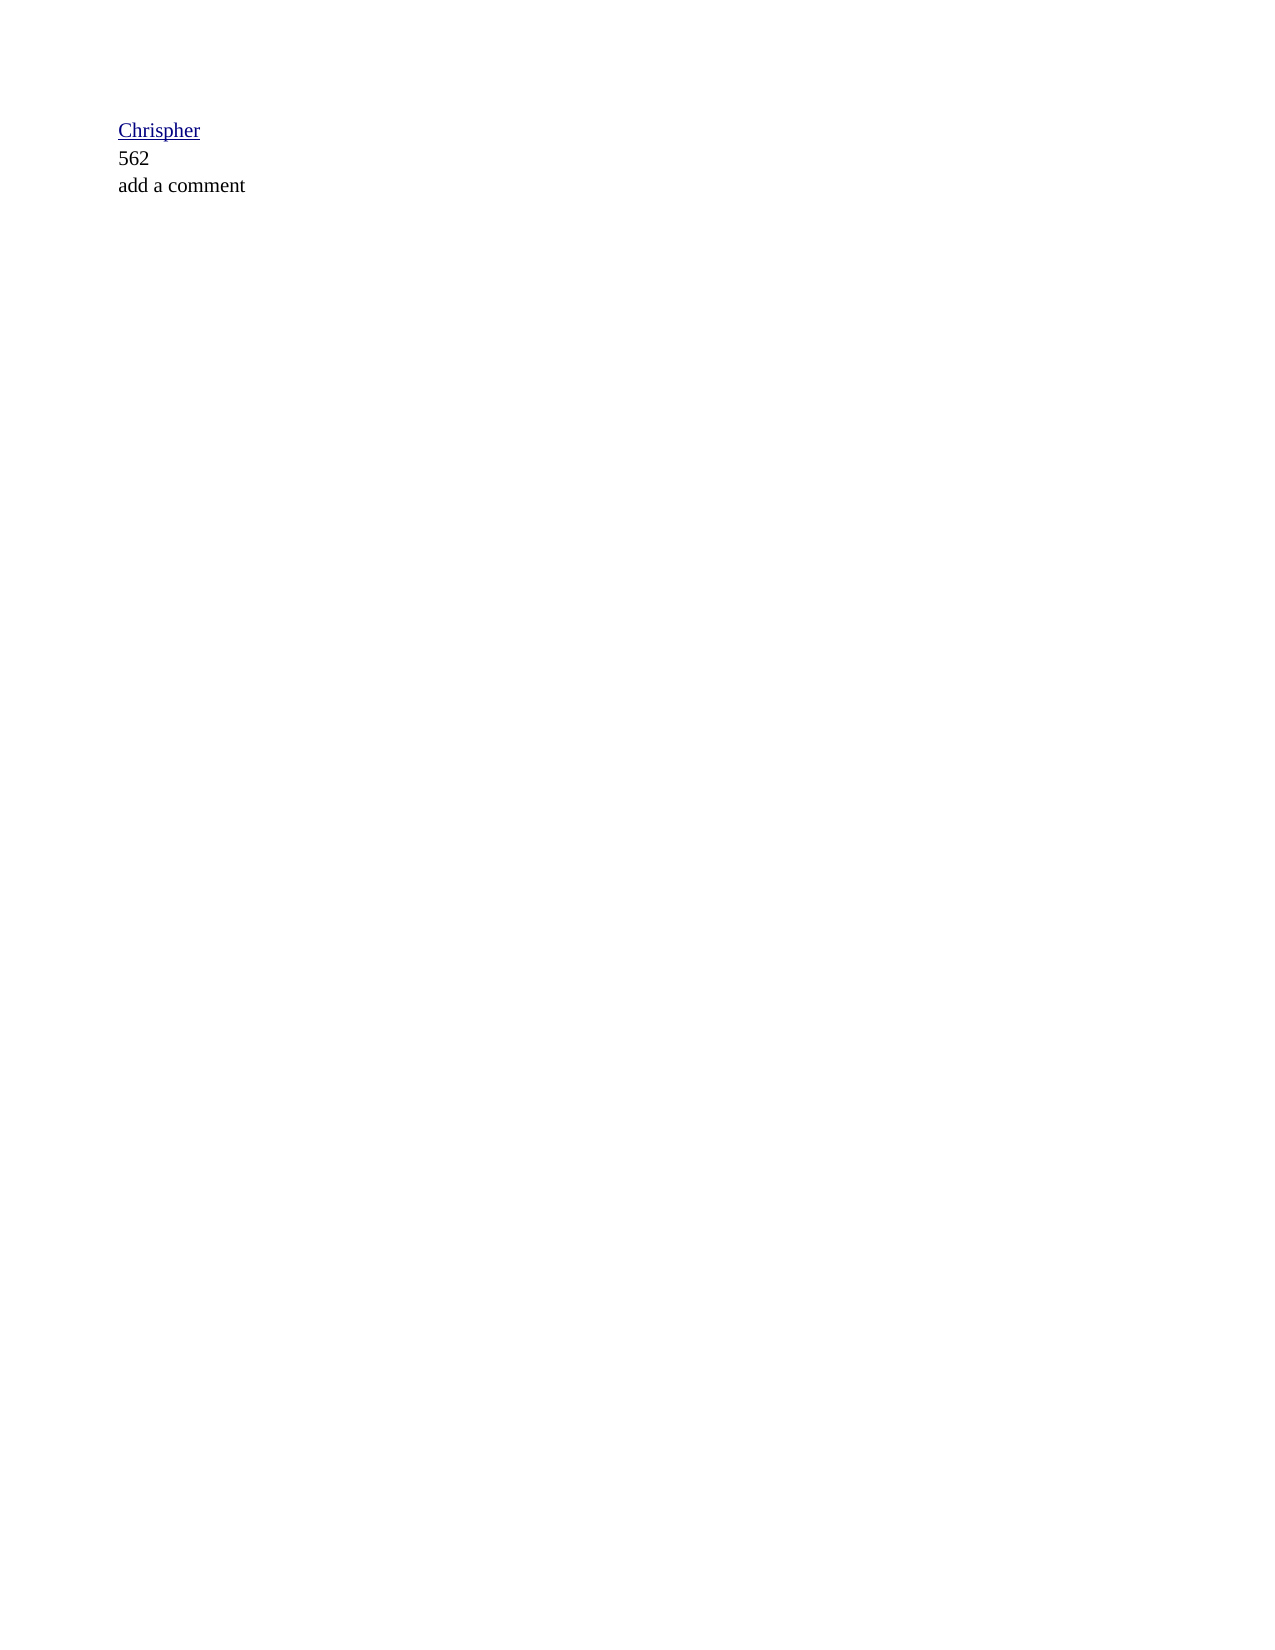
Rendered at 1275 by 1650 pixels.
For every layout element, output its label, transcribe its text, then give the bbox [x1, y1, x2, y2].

text Chrispher [118, 118, 1157, 142]
text add a comment [118, 173, 1157, 197]
text 562 [118, 146, 1157, 170]
